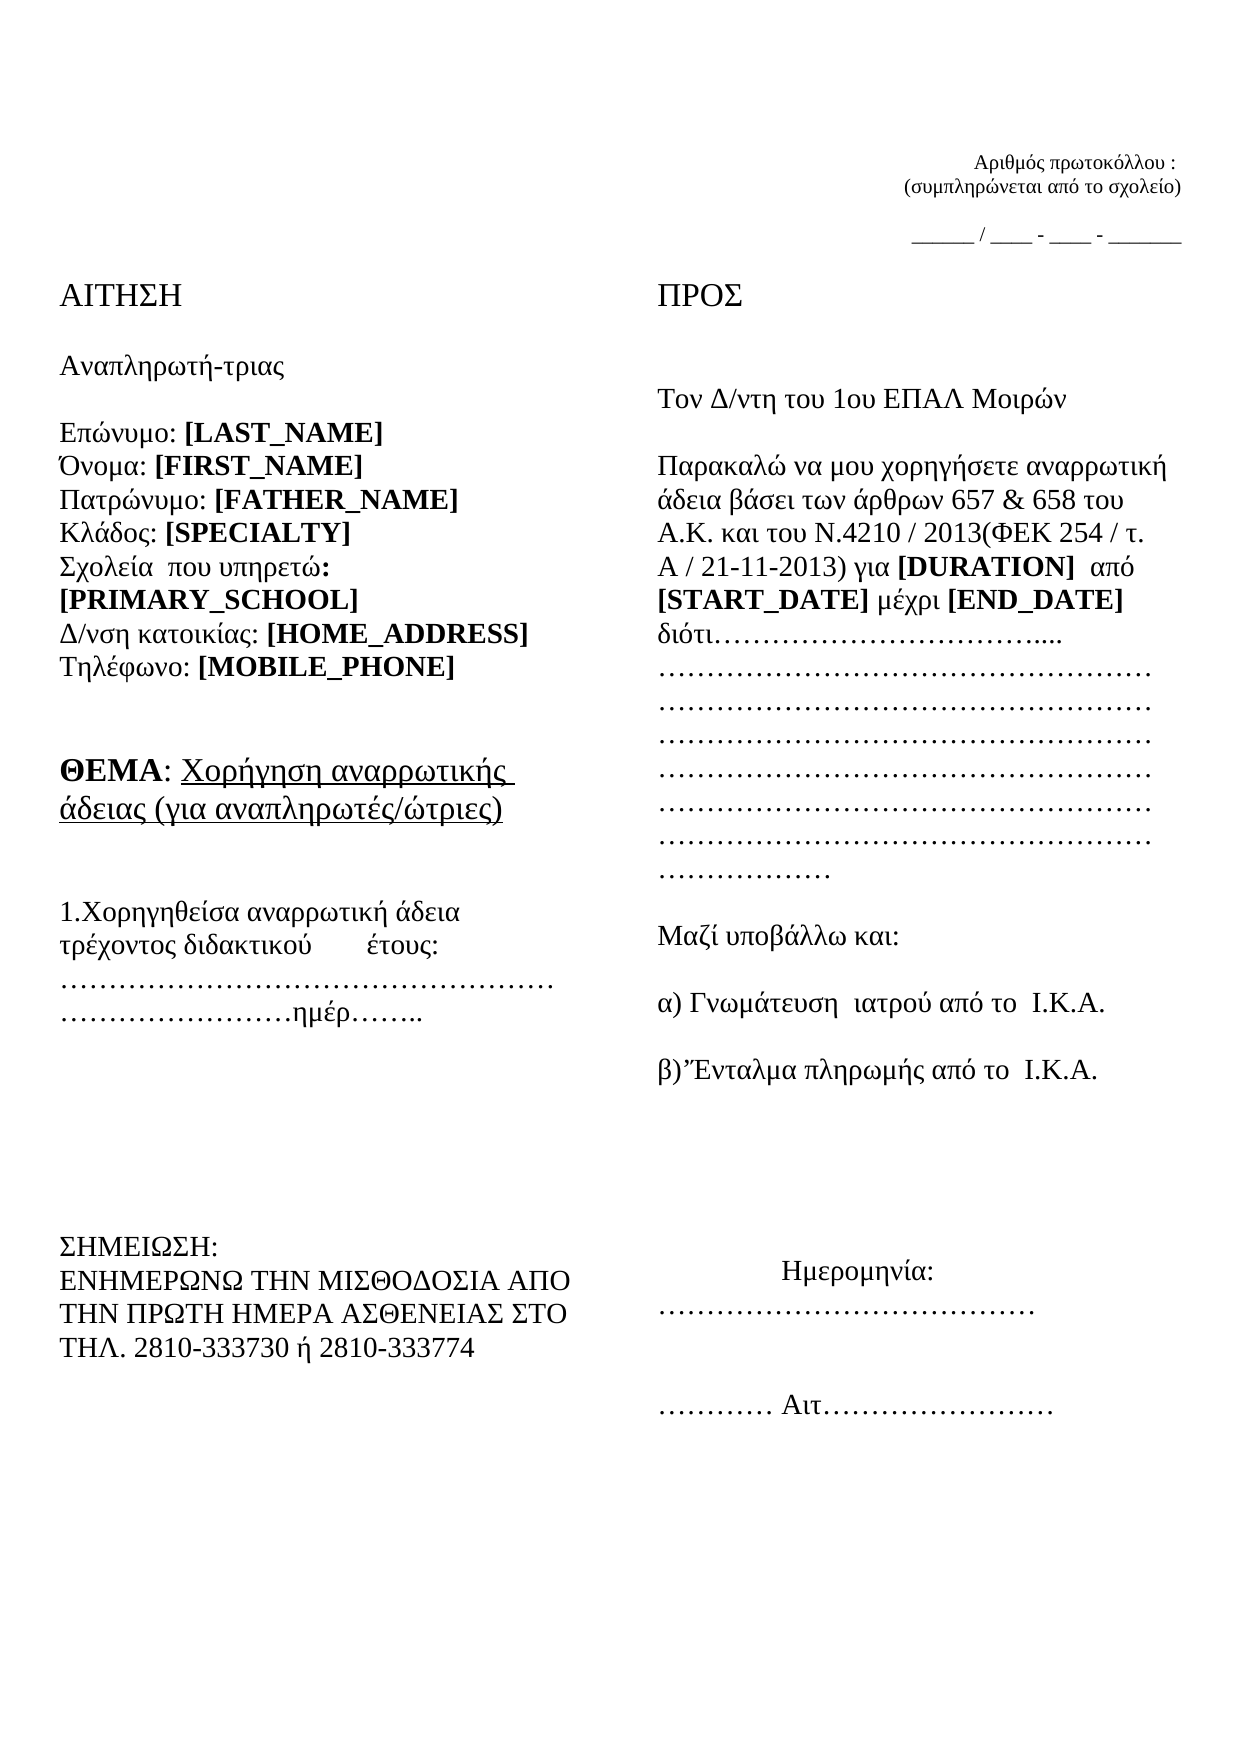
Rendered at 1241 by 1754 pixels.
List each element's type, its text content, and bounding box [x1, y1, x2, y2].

text ………… Αιτ…………………… [657, 1387, 1181, 1421]
text Δ/νση κατοικίας: [HOME_ADDRESS] [59, 616, 583, 649]
text Αναπληρωτή-τριας [59, 348, 583, 381]
text Όνομα: [FIRST_NAME] [59, 448, 583, 482]
text 1.Χορηγηθείσα αναρρωτική άδεια τρέχοντος διδακτικού έτους: [59, 894, 583, 961]
text Κλάδος: [SPECIALTY] [59, 515, 583, 549]
text Παρακαλώ να μου χορηγήσετε αναρρωτική άδεια βάσει των άρθρων 657 & 658 του Α.Κ. και του Ν.4210 / 2013(ΦΕΚ 254 / τ. Α / 21-11-2013) για [DURATION] από [START_DATE] μέχρι [END_DATE] διότι……………………………....……………………………………………………………………………………………………………………………………………………………………………………………………………………………………………………………………………………………… [657, 448, 1181, 884]
text Πατρώνυμο: [FATHER_NAME] [59, 482, 583, 515]
text Τηλέφωνο: [MOBILE_PHONE] [59, 649, 583, 683]
text …………………………………………………………………ημέρ…….. [59, 961, 583, 1028]
text Ημερομηνία:………………………………… [657, 1253, 1181, 1320]
text ΘΕΜΑ: Χορήγηση αναρρωτικής άδειας (για αναπληρωτές/ώτριες) [59, 750, 583, 827]
text α) Γνωμάτευση ιατρού από το Ι.Κ.Α. [657, 985, 1181, 1018]
text ΣΗΜΕΙΩΣΗ: [59, 1229, 583, 1263]
text ΕΝΗΜΕΡΩΝΩ ΤΗΝ ΜΙΣΘΟΔΟΣΙΑ ΑΠΟ ΤΗΝ ΠΡΩΤΗ ΗΜΕΡΑ ΑΣΘΕΝΕΙΑΣ ΣΤΟ ΤΗΛ. 2810-333730 ή 2810-333774 [59, 1263, 583, 1363]
text β)’Ένταλμα πληρωμής από το Ι.Κ.Α. [657, 1052, 1181, 1086]
text ΑΙΤΗΣΗ [59, 276, 583, 314]
text Επώνυμο: [LAST_NAME] [59, 415, 583, 448]
text Σχολεία που υπηρετώ: [PRIMARY_SCHOOL] [59, 549, 583, 616]
text Μαζί υποβάλλω και: [657, 918, 1181, 951]
text ΠΡΟΣ [657, 276, 1181, 314]
text Τον Δ/ντη του 1ου ΕΠΑΛ Μοιρών [657, 381, 1181, 415]
